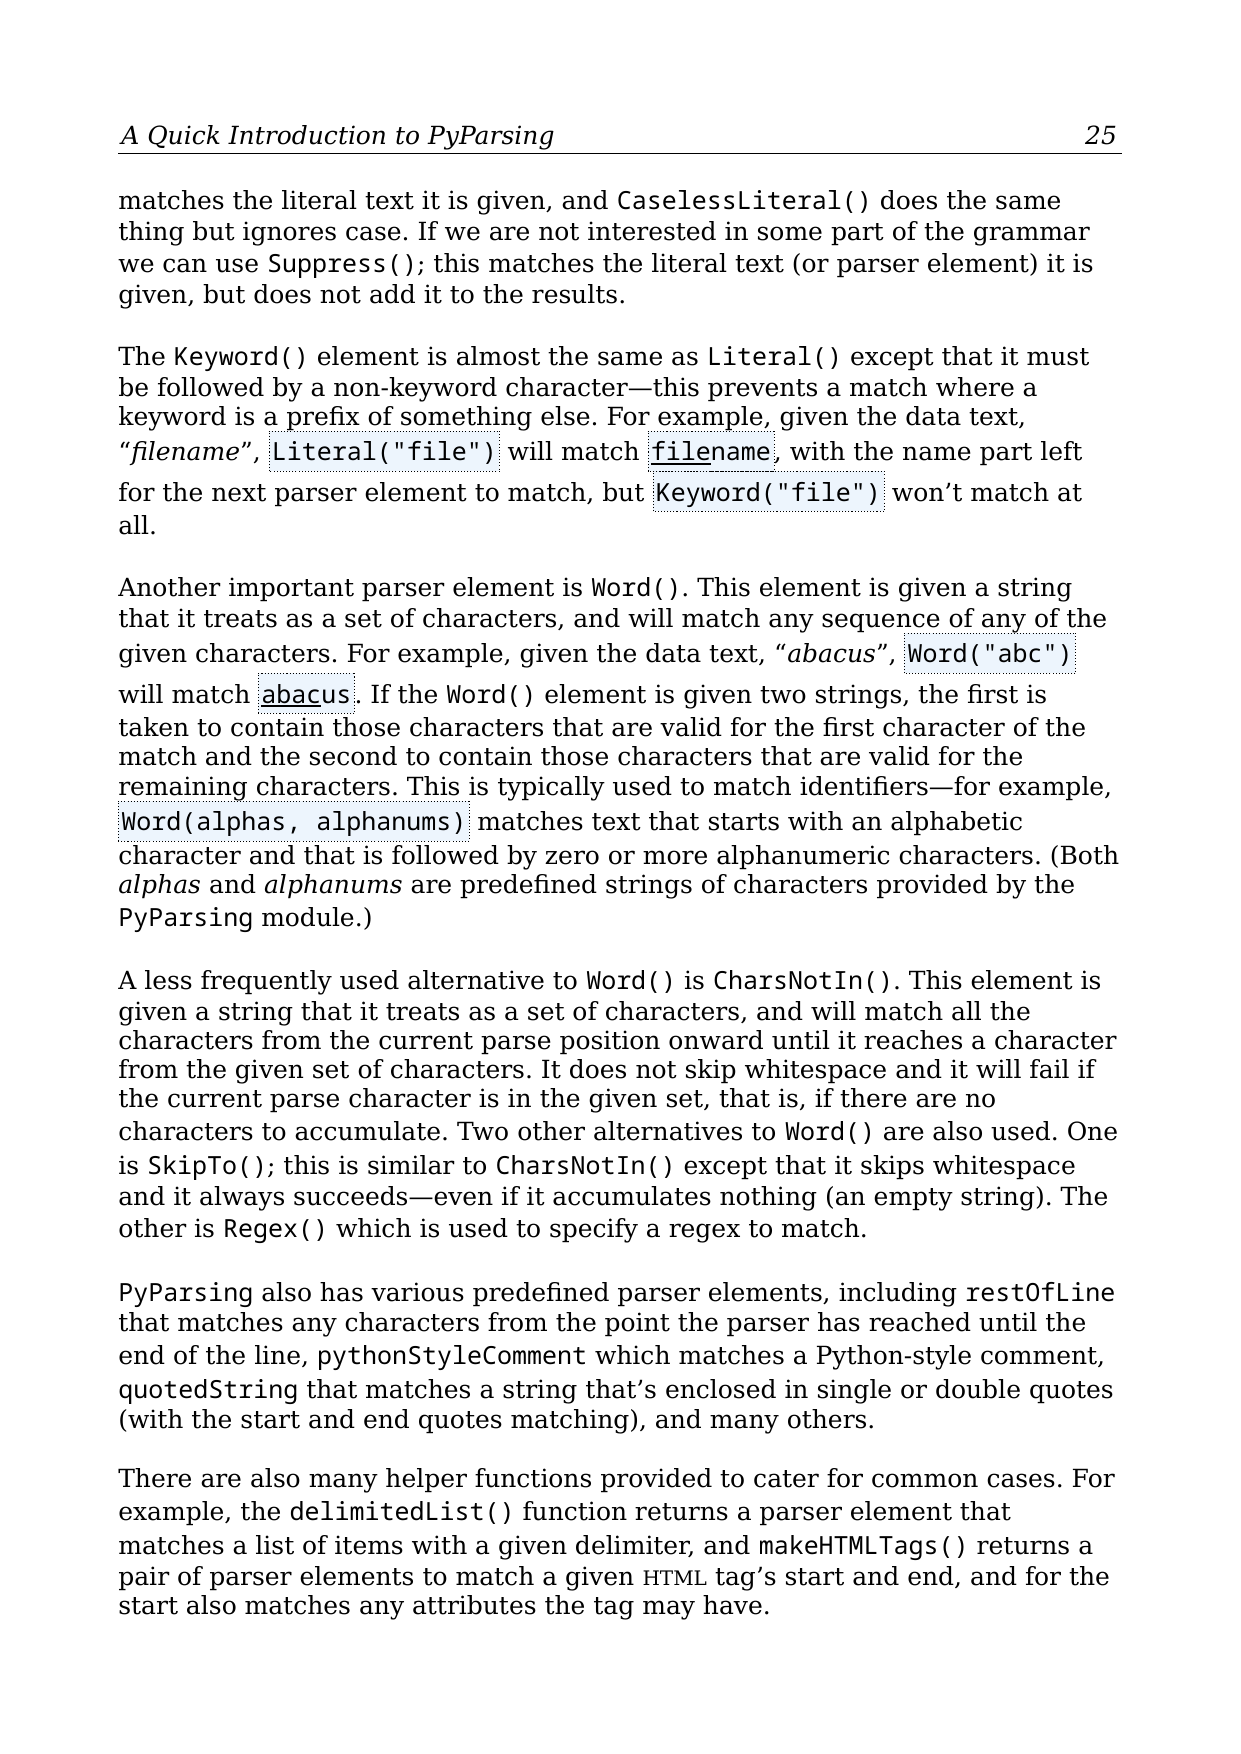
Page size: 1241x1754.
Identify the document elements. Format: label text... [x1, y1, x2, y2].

text There are also many helper functions provided to cater for common cases. For example, the delimitedList() function returns a parser element that matches a list of items with a given delimiter, and makeHTMLTags() returns a pair of parser elements to match a given html tag’s start and end, and for the start also matches any attributes the tag may have. [118, 1464, 1122, 1620]
text Another important parser element is Word(). This element is given a string that it treats as a set of characters, and will match any sequence of any of the given characters. For example, given the data text, “abacus”, Word("abc") will match abacus. If the Word() element is given two strings, the first is taken to contain those characters that are valid for the first character of the match and the second to contain those characters that are valid for the remaining characters. This is typically used to match identifiers—for example, Word(alphas, alphanums) matches text that starts with an alphabetic character and that is followed by zero or more alphanumeric characters. (Both alphas and alphanums are predefined strings of characters provided by the PyParsing module.) [118, 570, 1122, 933]
text A less frequently used alternative to Word() is CharsNotIn(). This element is given a string that it treats as a set of characters, and will match all the characters from the current parse position onward until it reaches a character from the given set of characters. It does not skip whitespace and it will fail if the current parse character is in the given set, that is, if there are no characters to accumulate. Two other alternatives to Word() are also used. One is SkipTo(); this is similar to CharsNotIn() except that it skips whitespace and it always succeeds—even if it accumulates nothing (an empty string). The other is Regex() which is used to specify a regex to match. [118, 963, 1122, 1245]
text The Keyword() element is almost the same as Literal() except that it must be followed by a non-keyword character—this prevents a match where a keyword is a prefix of something else. For example, given the data text, “filename”, Literal("file") will match filename, with the name part left for the next parser element to match, but Keyword("file") won’t match at all. [118, 339, 1122, 540]
text PyParsing also has various predefined parser elements, including restOfLine that matches any characters from the point the parser has reached until the end of the line, pythonStyleComment which matches a Python-style comment, quotedString that matches a string that’s enclosed in single or double quotes (with the start and end quotes matching), and many others. [118, 1274, 1122, 1435]
text matches the literal text it is given, and CaselessLiteral() does the same thing but ignores case. If we are not interested in some part of the grammar we can use Suppress(); this matches the literal text (or parser element) it is given, but does not add it to the results. [118, 183, 1122, 309]
